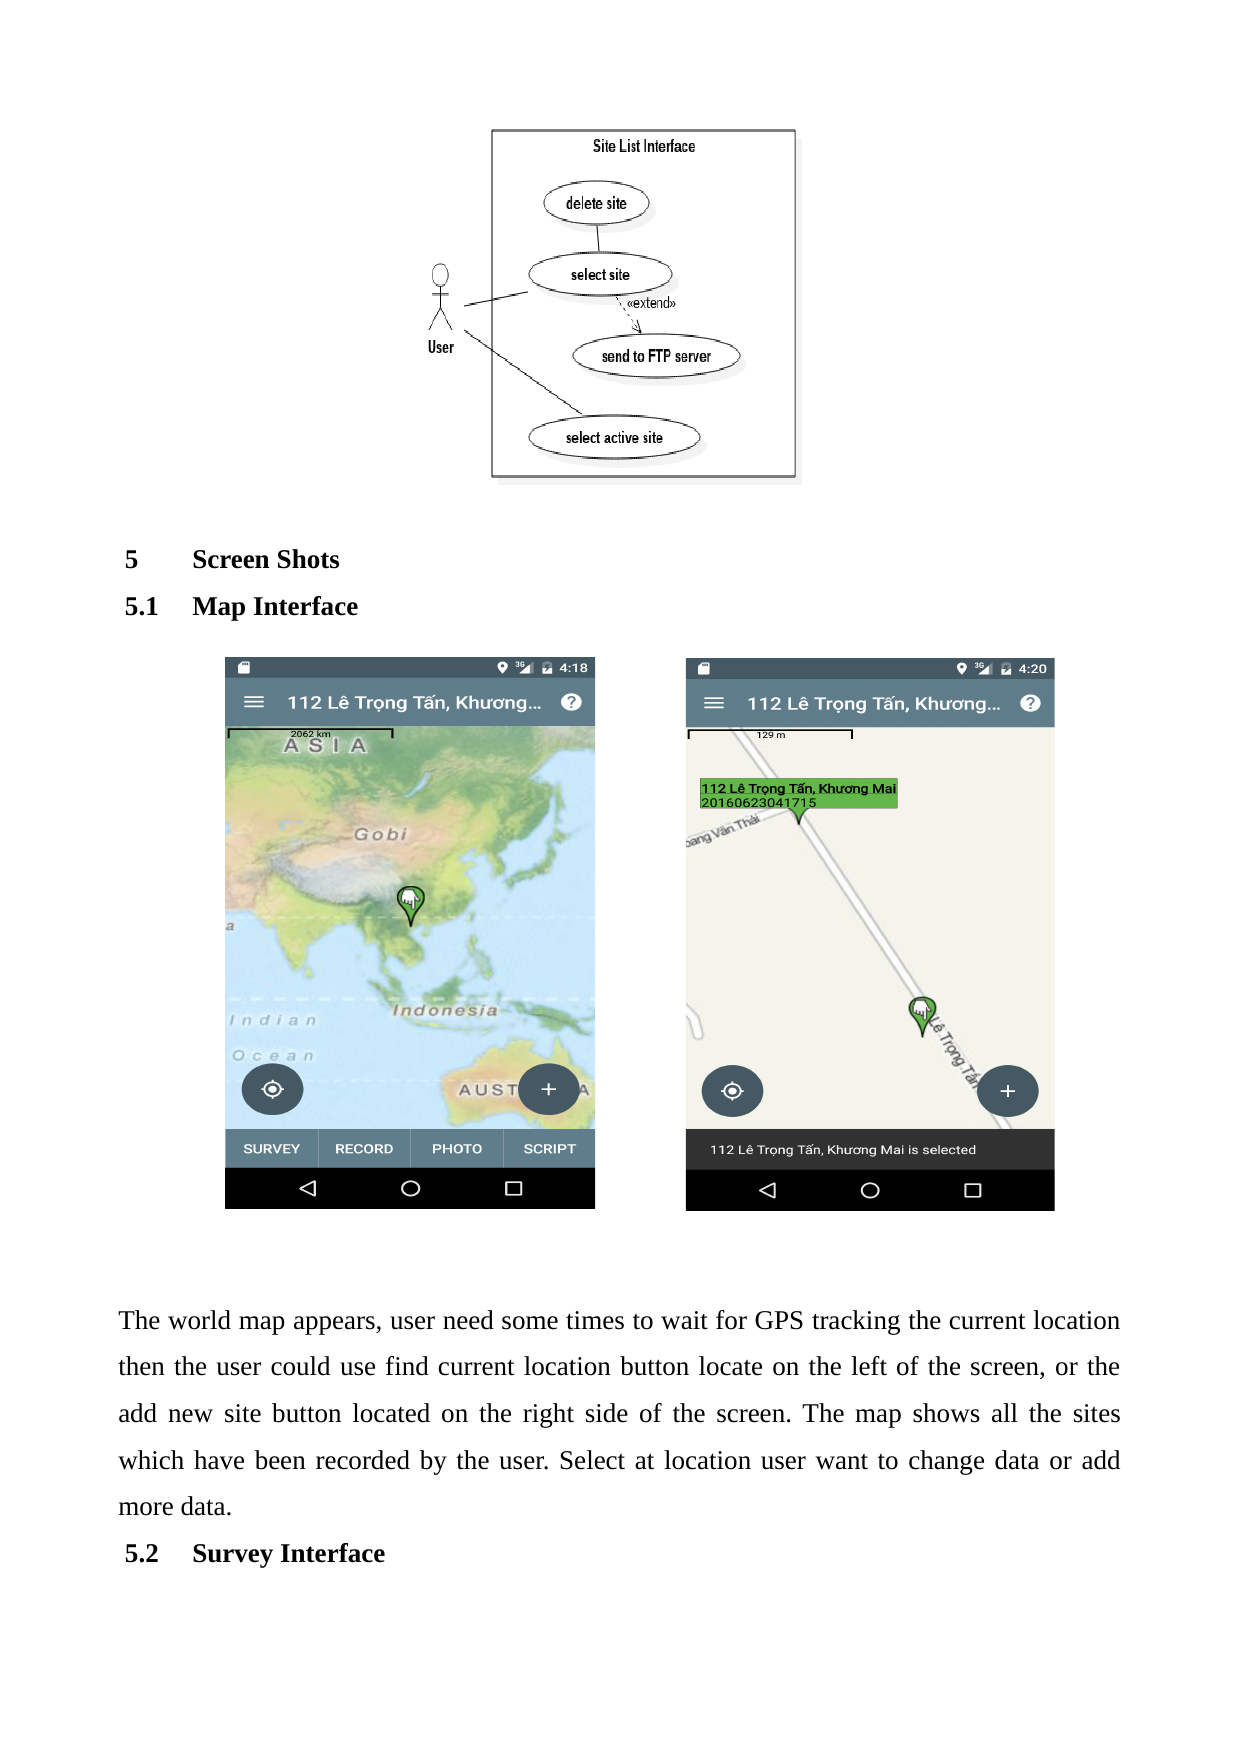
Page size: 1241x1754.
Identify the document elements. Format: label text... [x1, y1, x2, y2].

list Screen Shots [118, 118, 1122, 574]
list Map Interface [118, 590, 1122, 621]
list Survey Interface [118, 1537, 1122, 1568]
picture [685, 658, 1055, 1211]
picture [408, 118, 832, 528]
picture [225, 657, 596, 1209]
list The world map appears, user need some times to wait for GPS tracking the current location then the user could use find current location button locate on the left of the screen, or the add new site button located on the right side of the screen. The map shows all the sites which have been recorded by the user. Select at location user want to change data or add more data. [118, 1304, 1122, 1522]
